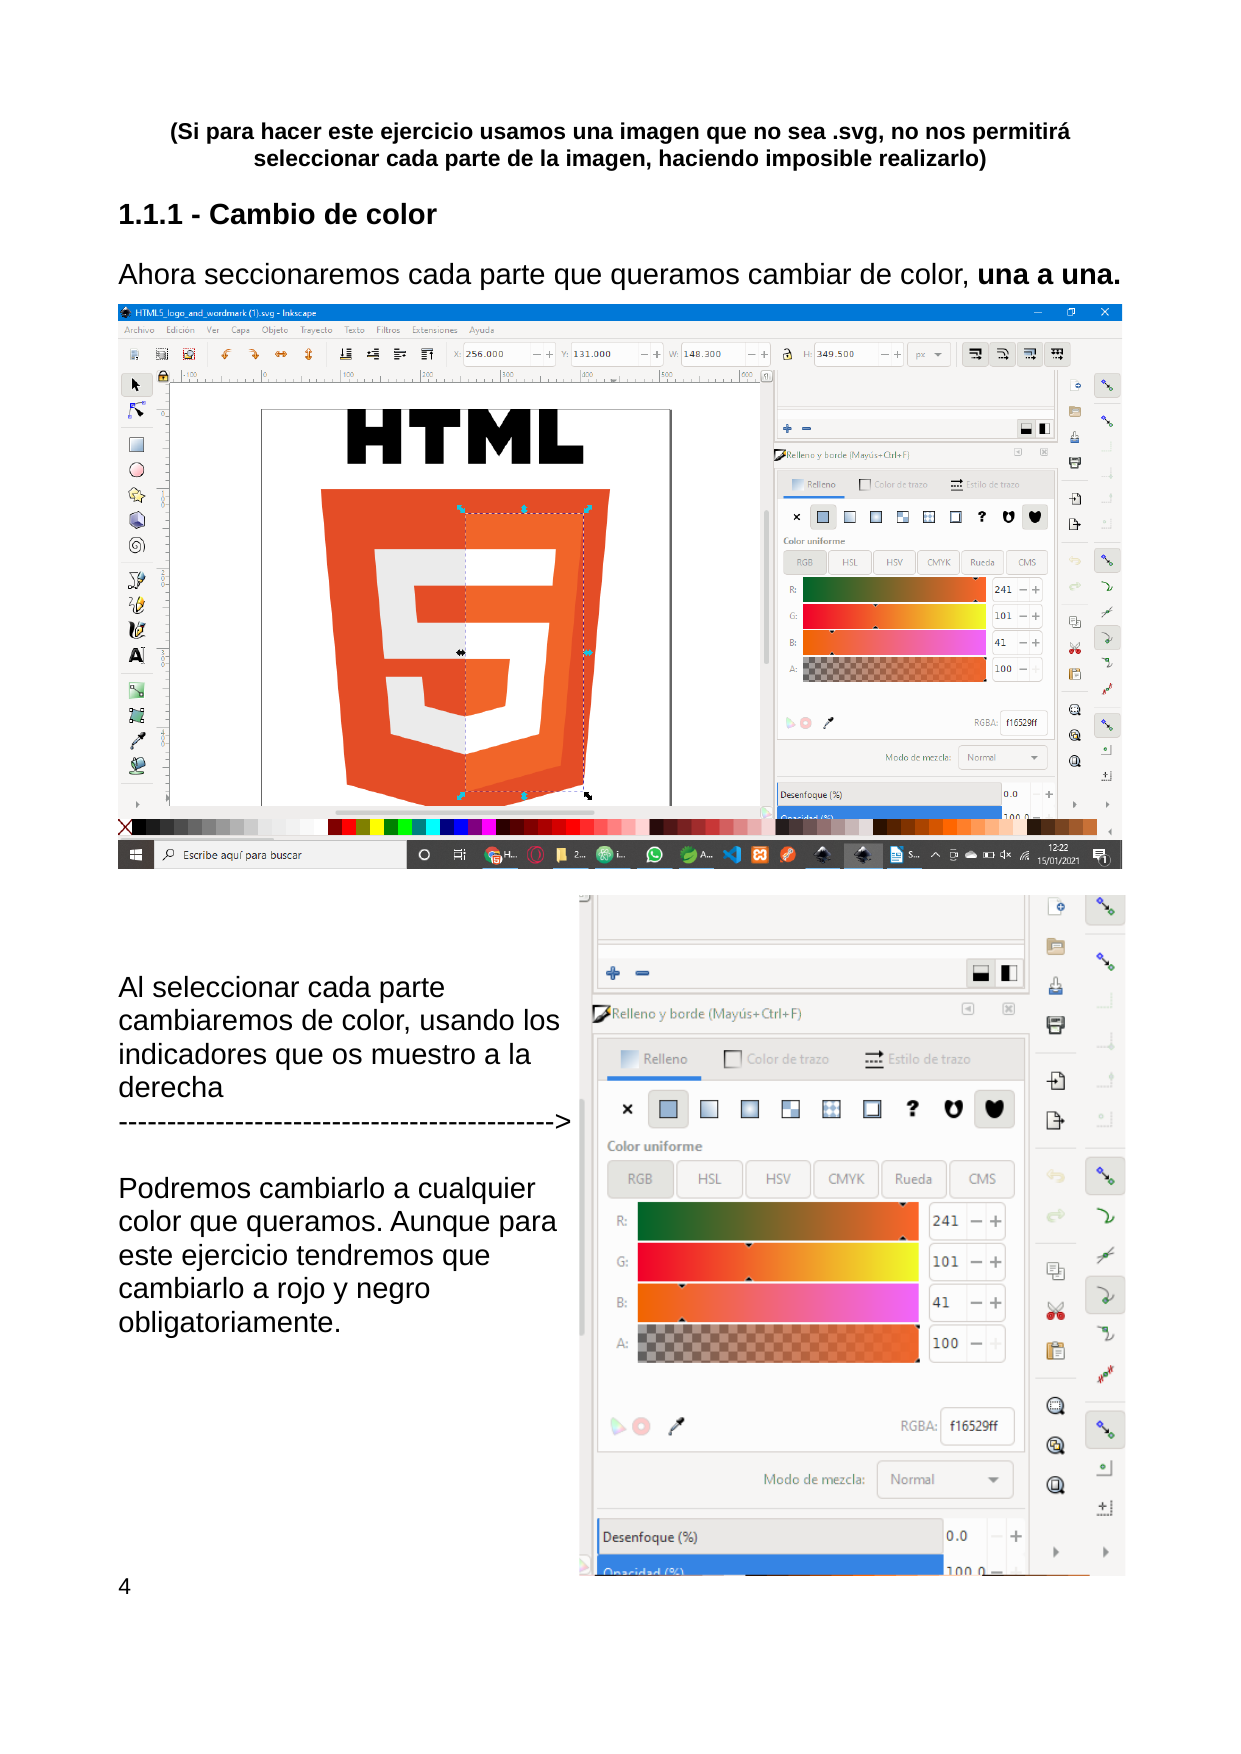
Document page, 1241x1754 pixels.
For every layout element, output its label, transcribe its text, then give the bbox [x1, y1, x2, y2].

text (Si para hacer este ejercicio usamos una imagen que no sea .svg, no nos permitirá seleccionar cada parte de la imagen, haciendo imposible realizarlo) [118, 118, 1122, 171]
picture [579, 895, 1126, 1576]
text Al seleccionar cada parte cambiaremos de color, usando los indicadores que os muestro a la derecha [118, 969, 579, 1104]
text Ahora seccionaremos cada parte que queramos cambiar de color, una a una. [118, 257, 1122, 291]
text 1.1.1 - Cambio de color [118, 197, 1122, 231]
picture [118, 304, 1123, 869]
text Podremos cambiarlo a cualquier color que queramos. Aunque para este ejercicio tendremos que cambiarlo a rojo y negro obligatoriamente. [118, 1171, 579, 1338]
text ---------------------------------------------> [118, 1104, 579, 1137]
text 4 [118, 1573, 1122, 1600]
